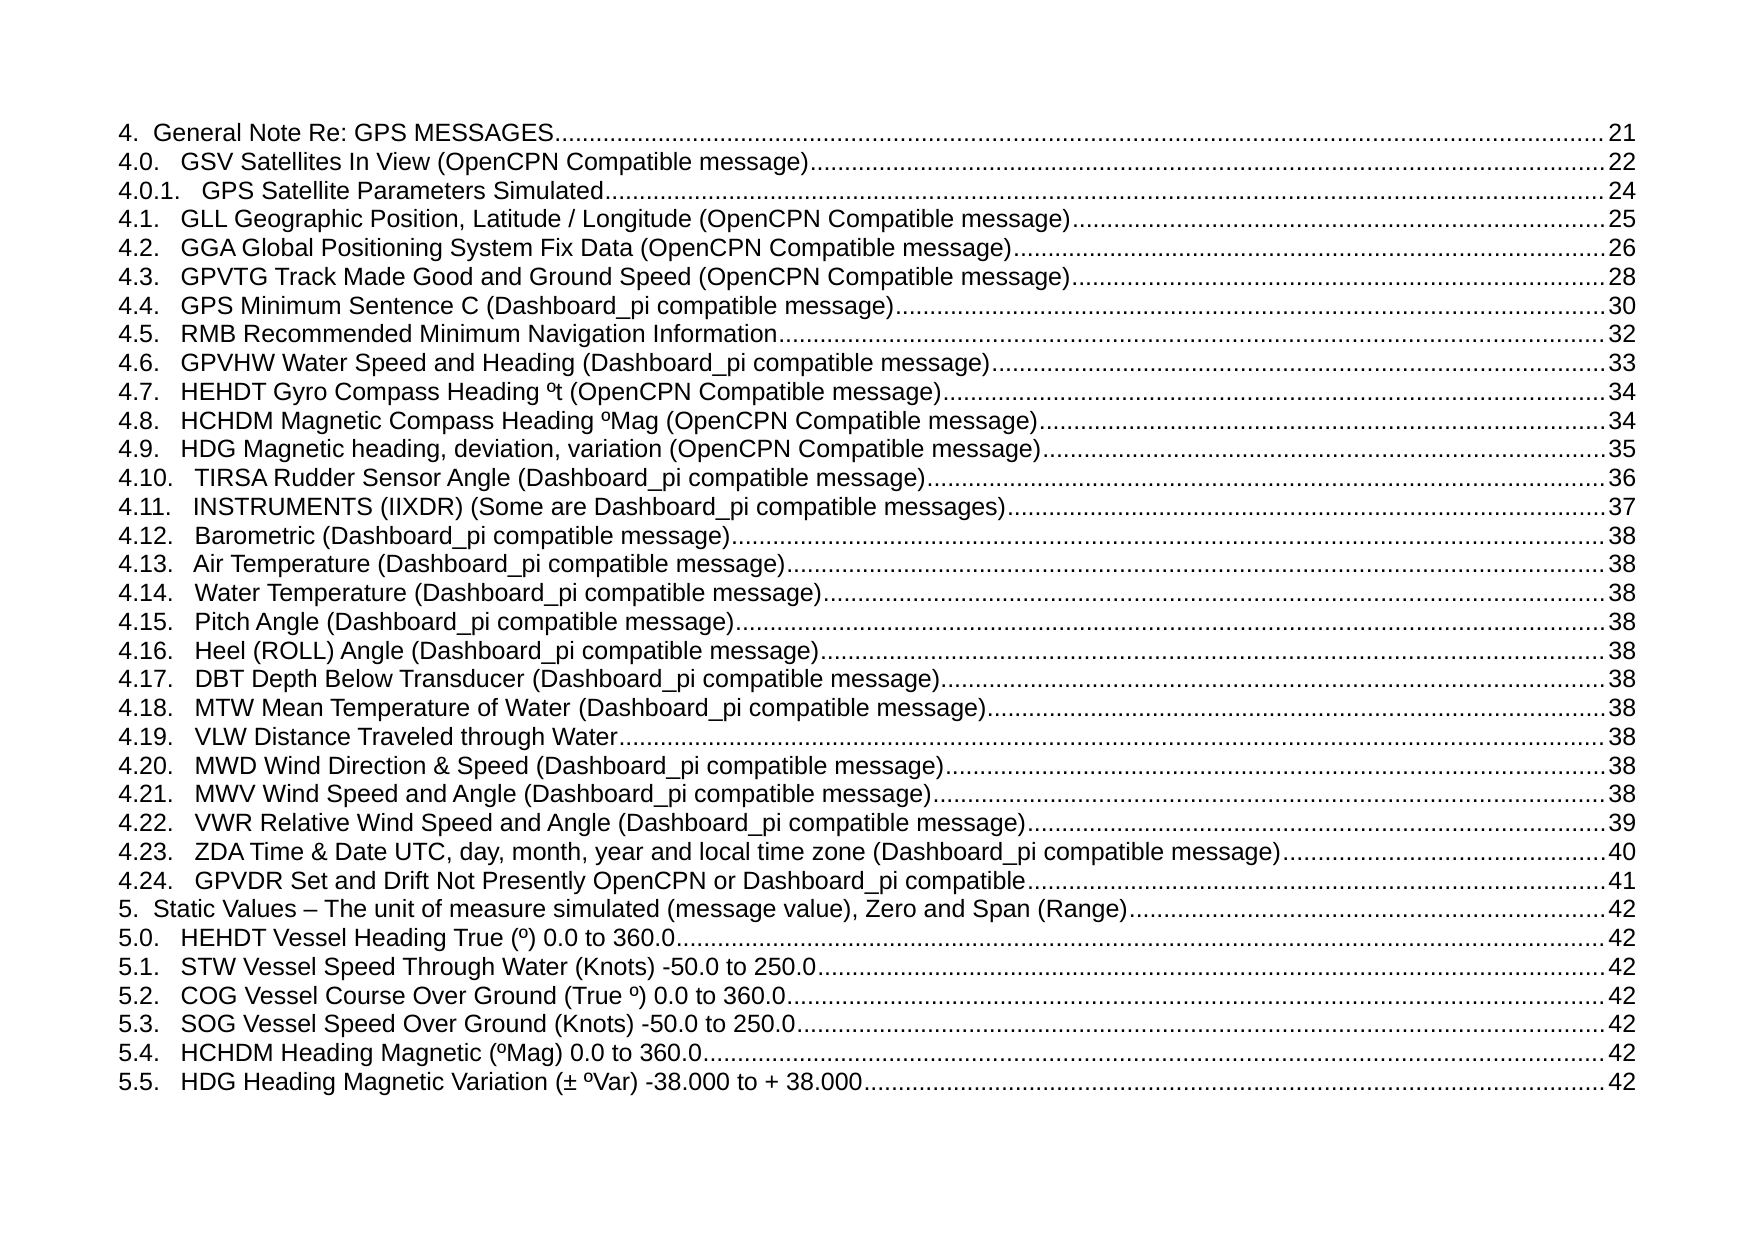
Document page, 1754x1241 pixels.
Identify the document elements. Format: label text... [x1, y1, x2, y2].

text 4.1. GLL Geographic Position, Latitude / Longitude (OpenCPN Compatible message) 25 [118, 204, 1636, 233]
text 4.6. GPVHW Water Speed and Heading (Dashboard_pi compatible message) 33 [118, 348, 1636, 377]
text 5. Static Values – The unit of measure simulated (message value), Zero and Span (Range) 42 [118, 894, 1636, 923]
text 4.8. HCHDM Magnetic Compass Heading ºMag (OpenCPN Compatible message) 34 [118, 406, 1636, 434]
text 4.21. MWV Wind Speed and Angle (Dashboard_pi compatible message) 38 [118, 779, 1636, 808]
text 4.10. TIRSA Rudder Sensor Angle (Dashboard_pi compatible message) 36 [118, 463, 1636, 492]
text 5.1. STW Vessel Speed Through Water (Knots) -50.0 to 250.0 42 [118, 952, 1636, 981]
text 4.13. Air Temperature (Dashboard_pi compatible message) 38 [118, 549, 1636, 578]
text 4.17. DBT Depth Below Transducer (Dashboard_pi compatible message) 38 [118, 664, 1636, 693]
text 4.24. GPVDR Set and Drift Not Presently OpenCPN or Dashboard_pi compatible 41 [118, 866, 1636, 894]
text 5.5. HDG Heading Magnetic Variation (± ºVar) -38.000 to + 38.000 42 [118, 1067, 1636, 1096]
text 4.20. MWD Wind Direction & Speed (Dashboard_pi compatible message) 38 [118, 751, 1636, 779]
text 5.2. COG Vessel Course Over Ground (True º) 0.0 to 360.0 42 [118, 981, 1636, 1009]
text 5.4. HCHDM Heading Magnetic (ºMag) 0.0 to 360.0 42 [118, 1038, 1636, 1067]
text 4.22. VWR Relative Wind Speed and Angle (Dashboard_pi compatible message) 39 [118, 808, 1636, 837]
text 5.0. HEHDT Vessel Heading True (º) 0.0 to 360.0 42 [118, 923, 1636, 952]
text 4.7. HEHDT Gyro Compass Heading ºt (OpenCPN Compatible message) 34 [118, 377, 1636, 406]
text 4.14. Water Temperature (Dashboard_pi compatible message) 38 [118, 578, 1636, 607]
text 4.12. Barometric (Dashboard_pi compatible message) 38 [118, 521, 1636, 549]
text 4.9. HDG Magnetic heading, deviation, variation (OpenCPN Compatible message) 35 [118, 434, 1636, 463]
text 4.3. GPVTG Track Made Good and Ground Speed (OpenCPN Compatible message) 28 [118, 262, 1636, 291]
text 4. General Note Re: GPS MESSAGES 21 [118, 118, 1636, 147]
text 4.0. GSV Satellites In View (OpenCPN Compatible message) 22 [118, 147, 1636, 176]
text 4.2. GGA Global Positioning System Fix Data (OpenCPN Compatible message) 26 [118, 233, 1636, 262]
text 5.3. SOG Vessel Speed Over Ground (Knots) -50.0 to 250.0 42 [118, 1009, 1636, 1038]
text 4.23. ZDA Time & Date UTC, day, month, year and local time zone (Dashboard_pi compatible message) 40 [118, 837, 1636, 866]
text 4.16. Heel (ROLL) Angle (Dashboard_pi compatible message) 38 [118, 636, 1636, 664]
text 4.0.1. GPS Satellite Parameters Simulated 24 [118, 176, 1636, 204]
text 4.11. INSTRUMENTS (IIXDR) (Some are Dashboard_pi compatible messages) 37 [118, 492, 1636, 521]
text 4.4. GPS Minimum Sentence C (Dashboard_pi compatible message) 30 [118, 291, 1636, 319]
text 4.18. MTW Mean Temperature of Water (Dashboard_pi compatible message) 38 [118, 693, 1636, 722]
text 4.15. Pitch Angle (Dashboard_pi compatible message) 38 [118, 607, 1636, 636]
text 4.19. VLW Distance Traveled through Water 38 [118, 722, 1636, 751]
text 4.5. RMB Recommended Minimum Navigation Information 32 [118, 319, 1636, 348]
